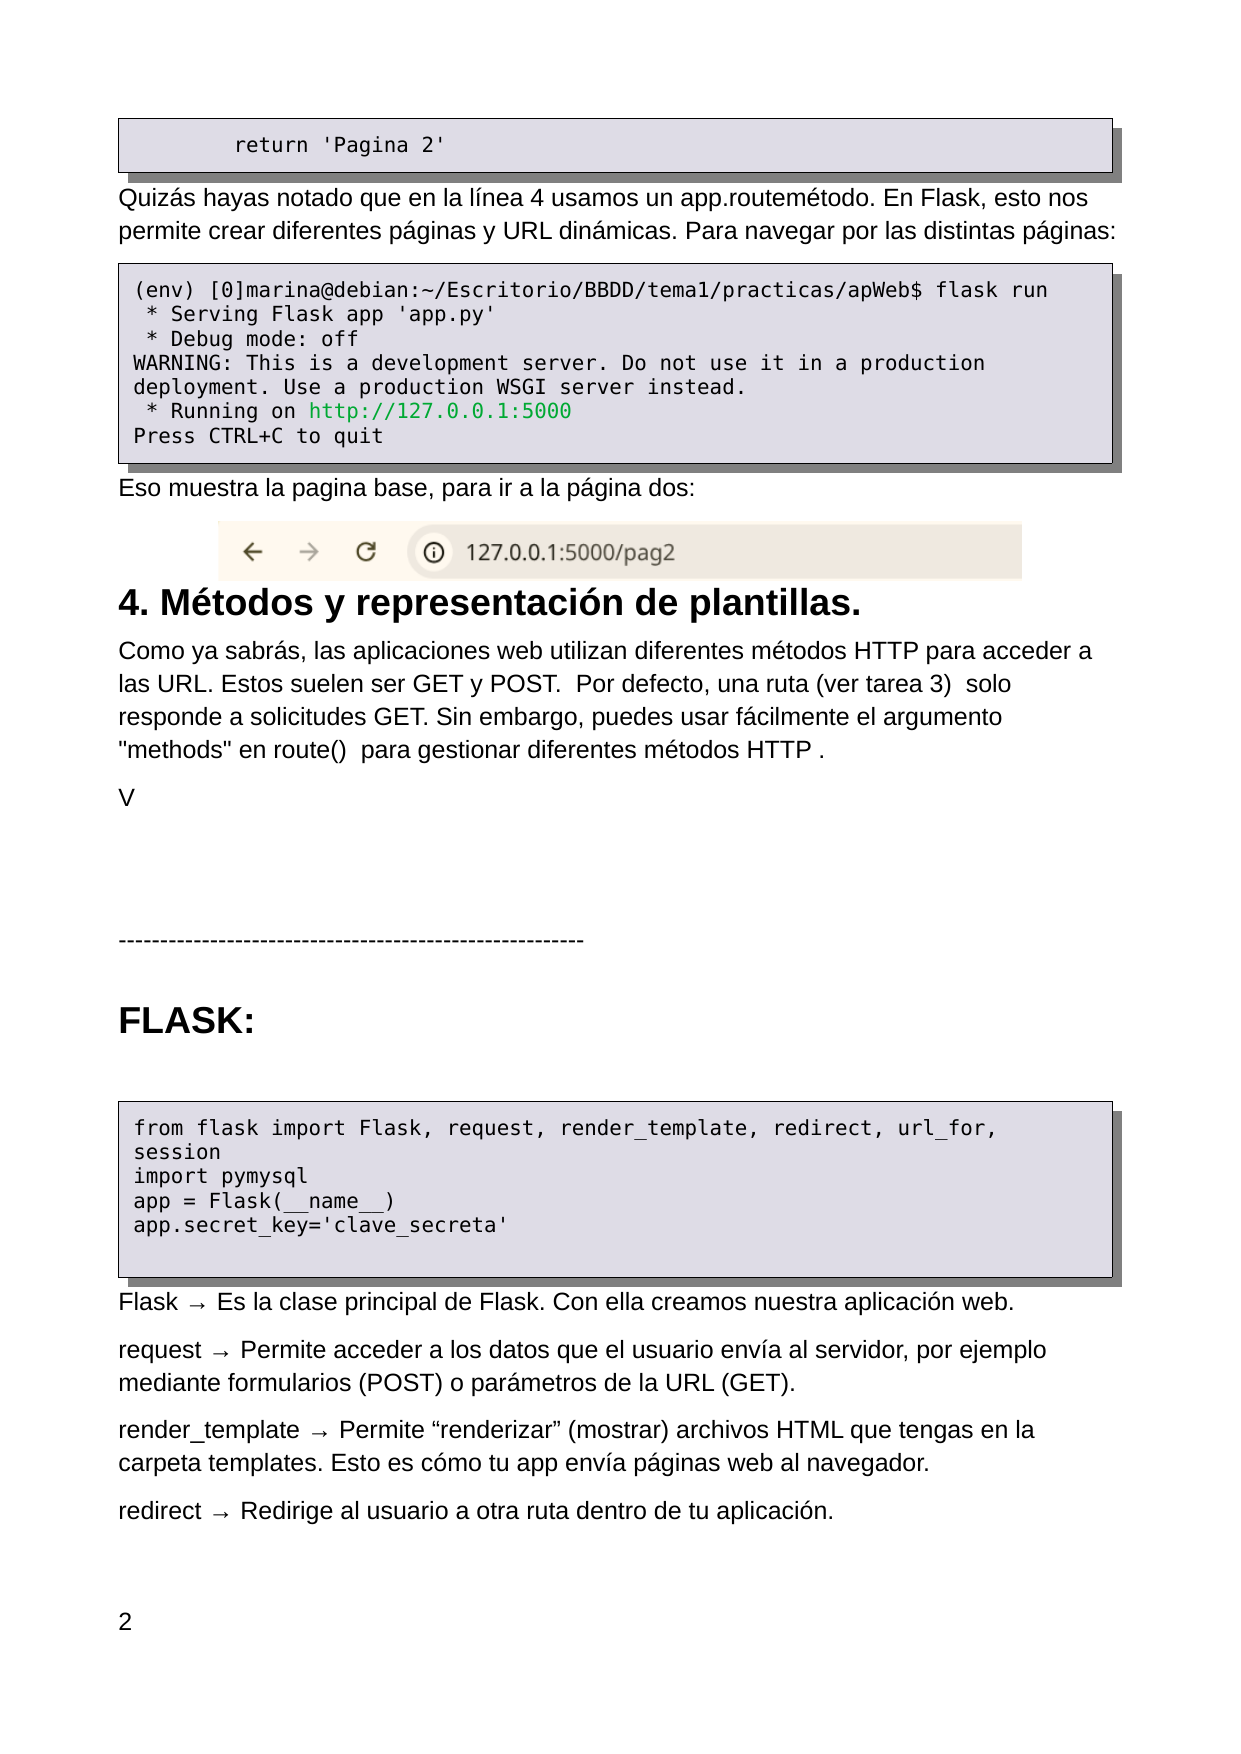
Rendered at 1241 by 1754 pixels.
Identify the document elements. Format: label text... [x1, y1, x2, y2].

text WARNING: This is a development server. Do not use it in a production deployment. Use a production WSGI server instead. [119, 336, 1112, 384]
subtitle FLASK: [118, 998, 1122, 1041]
text Eso muestra la pagina base, para ir a la página dos: [118, 473, 1122, 502]
text from flask import Flask, request, render_template, redirect, url_for, session [119, 1102, 1112, 1150]
text render_template → Permite “renderizar” (mostrar) archivos HTML que tengas en la carpeta templates. Esto es cómo tu app envía páginas web al navegador. [118, 1415, 1122, 1477]
text V [118, 782, 1122, 811]
text (env) [0]marina@debian:~/Escritorio/BBDD/tema1/practicas/apWeb$ flask run [119, 264, 1112, 287]
text -------------------------------------------------------- [118, 925, 1122, 954]
text redirect → Redirige al usuario a otra ruta dentro de tu aplicación. [118, 1496, 1122, 1524]
text Flask → Es la clase principal de Flask. Con ella creamos nuestra aplicación web. [118, 1287, 1122, 1316]
text return 'Pagina 2' [119, 119, 1112, 172]
subtitle 4. Métodos y representación de plantillas. [118, 546, 1122, 623]
picture [218, 521, 1022, 581]
text request → Permite acceder a los datos que el usuario envía al servidor, por ejemplo mediante formularios (POST) o parámetros de la URL (GET). [118, 1334, 1122, 1396]
text Quizás hayas notado que en la línea 4 usamos un app.routemétodo. En Flask, esto nos permite crear diferentes páginas y URL dinámicas. Para navegar por las distintas páginas: [118, 183, 1122, 244]
text * Debug mode: off [119, 312, 1112, 336]
text Press CTRL+C to quit [119, 409, 1112, 463]
text * Running on http://127.0.0.1:5000 [119, 384, 1112, 409]
text Como ya sabrás, las aplicaciones web utilizan diferentes métodos HTTP para acceder a las URL. Estos suelen ser GET y POST. Por defecto, una ruta (ver tarea 3) solo responde a solicitudes GET. Sin embargo, puedes usar fácilmente el argumento "methods" en route() para gestionar diferentes métodos HTTP . [118, 636, 1122, 764]
text * Serving Flask app 'app.py' [119, 287, 1112, 312]
text import pymysql [119, 1150, 1112, 1174]
text app = Flask(__name__) [119, 1174, 1112, 1198]
text app.secret_key='clave_secreta' [119, 1198, 1112, 1222]
